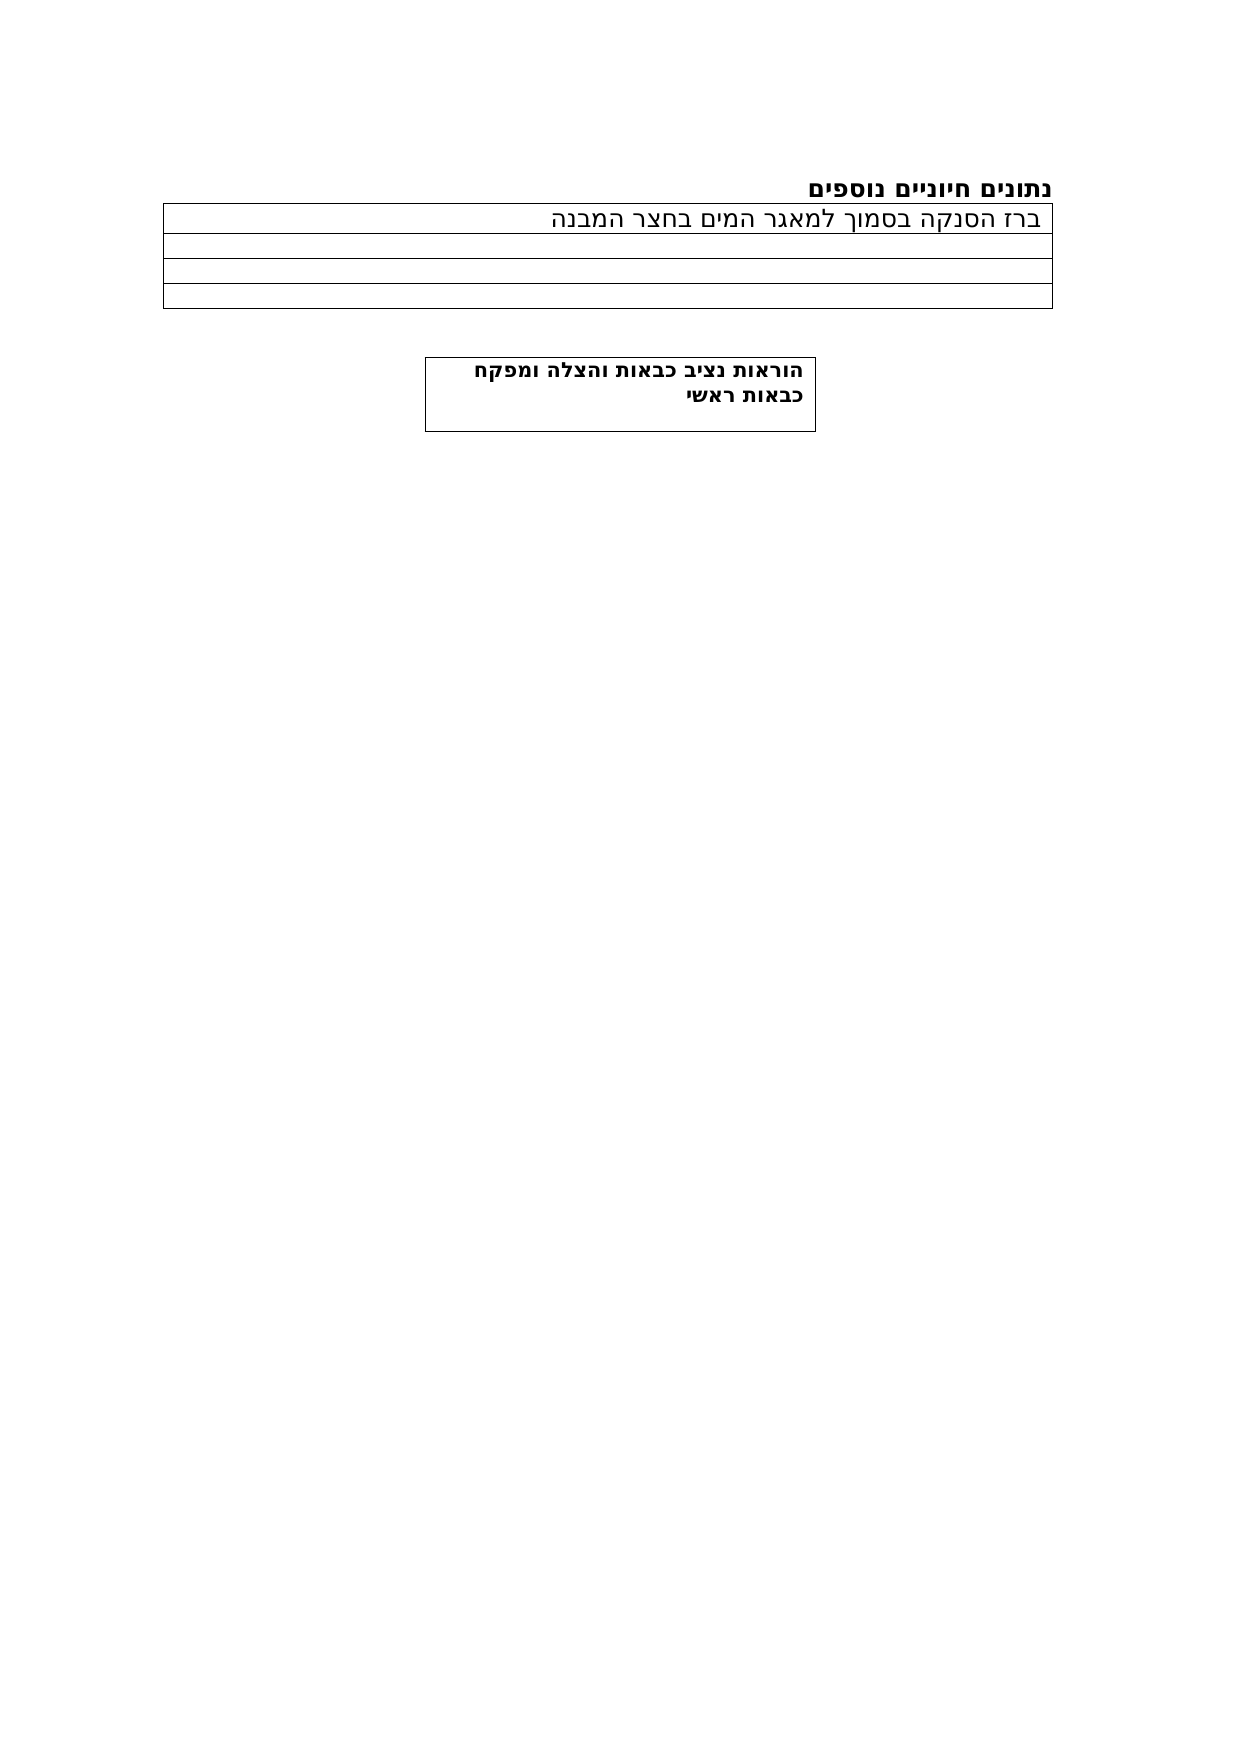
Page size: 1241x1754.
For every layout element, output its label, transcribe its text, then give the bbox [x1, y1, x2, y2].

table_header ברז הסנקה בסמוך למאגר המים בחצר המבנה [164, 204, 1052, 233]
text נתונים חיוניים נוספים [187, 174, 1053, 203]
table_cell [164, 284, 1052, 308]
table_cell [164, 259, 1052, 283]
table_header הוראות נציב כבאות והצלה ומפקח כבאות ראשי [426, 358, 815, 431]
table_cell [164, 234, 1052, 258]
